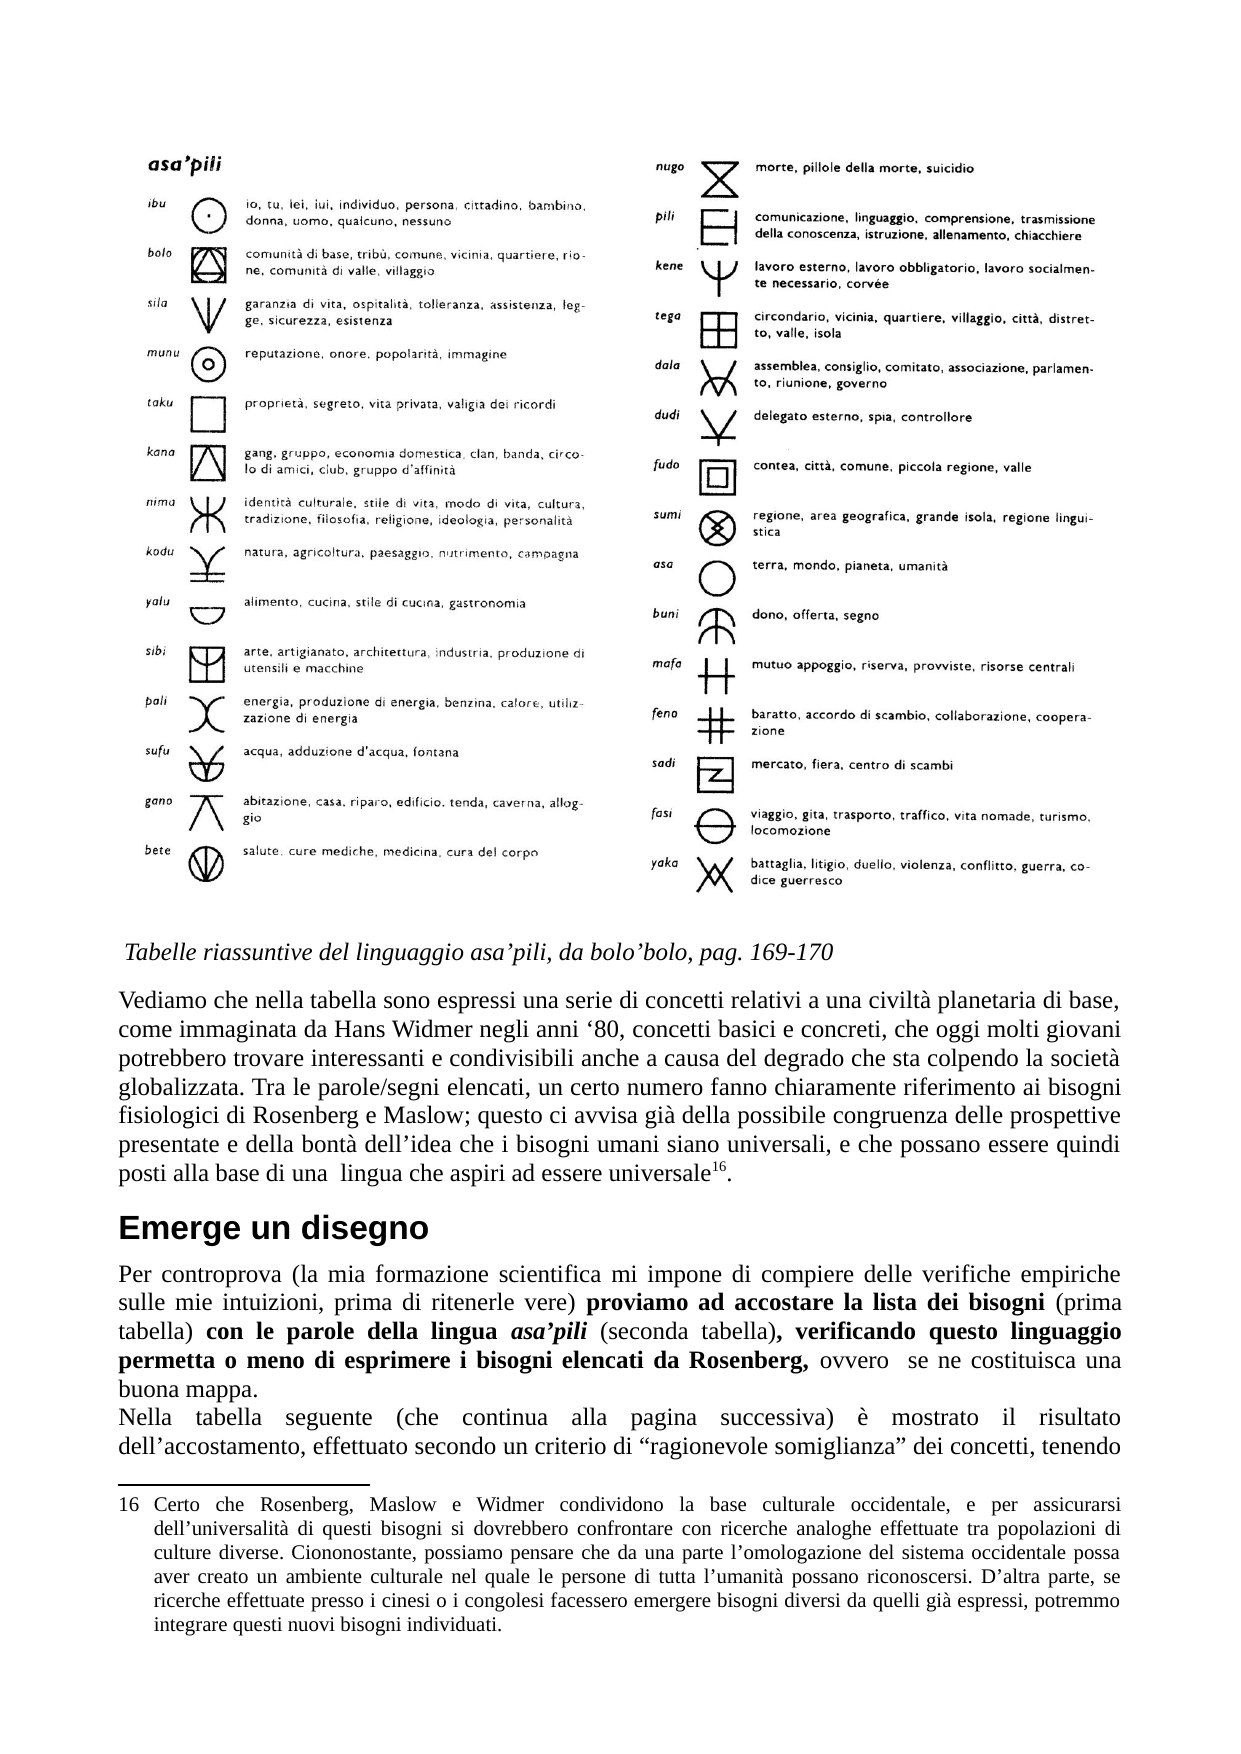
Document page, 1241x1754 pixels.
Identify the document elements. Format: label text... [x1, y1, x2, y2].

text Vediamo che nella tabella sono espressi una serie di concetti relativi a una civiltà planetaria di base, come immaginata da Hans Widmer negli anni ‘80, concetti basici e concreti, che oggi molti giovani potrebbero trovare interessanti e condivisibili anche a causa del degrado che sta colpendo la società globalizzata. Tra le parole/segni elencati, un certo numero fanno chiaramente riferimento ai bisogni fisiologici di Rosenberg e Maslow; questo ci avvisa già della possibile congruenza delle prospettive presentate e della bontà dell’idea che i bisogni umani siano universali, e che possano essere quindi posti alla base di una lingua che aspiri ad essere universale. [118, 986, 1122, 1187]
text Per controprova (la mia formazione scientifica mi impone di compiere delle verifiche empiriche sulle mie intuizioni, prima di ritenerle vere) proviamo ad accostare la lista dei bisogni (prima tabella) con le parole della lingua asa’pili (seconda tabella), verificando questo linguaggio permetta o meno di esprimere i bisogni elencati da Rosenberg, ovvero se ne costituisca una buona mappa. [118, 1259, 1122, 1402]
table_cell Tabelle riassuntive del linguaggio asa’pili, da bolo’bolo, pag. 169-170 [118, 931, 1123, 971]
picture [123, 123, 615, 926]
text Nella tabella seguente (che continua alla pagina successiva) è mostrato il risultato dell’accostamento, effettuato secondo un criterio di “ragionevole somiglianza” dei concetti, tenendo [118, 1402, 1122, 1460]
table_header [118, 118, 620, 931]
picture [625, 123, 1117, 926]
table_header [620, 118, 1123, 931]
subtitle Emerge un disegno [118, 1208, 1122, 1246]
text Certo che Rosenberg, Maslow e Widmer condividono la base culturale occidentale, e per assicurarsi dell’universalità di questi bisogni si dovrebbero confrontare con ricerche analoghe effettuate tra popolazioni di culture diverse. Ciononostante, possiamo pensare che da una parte l’omologazione del sistema occidentale possa aver creato un ambiente culturale nel quale le persone di tutta l’umanità possano riconoscersi. D’altra parte, se ricerche effettuate presso i cinesi o i congolesi facessero emergere bisogni diversi da quelli già espressi, potremmo integrare questi nuovi bisogni individuati. [118, 1491, 1122, 1636]
